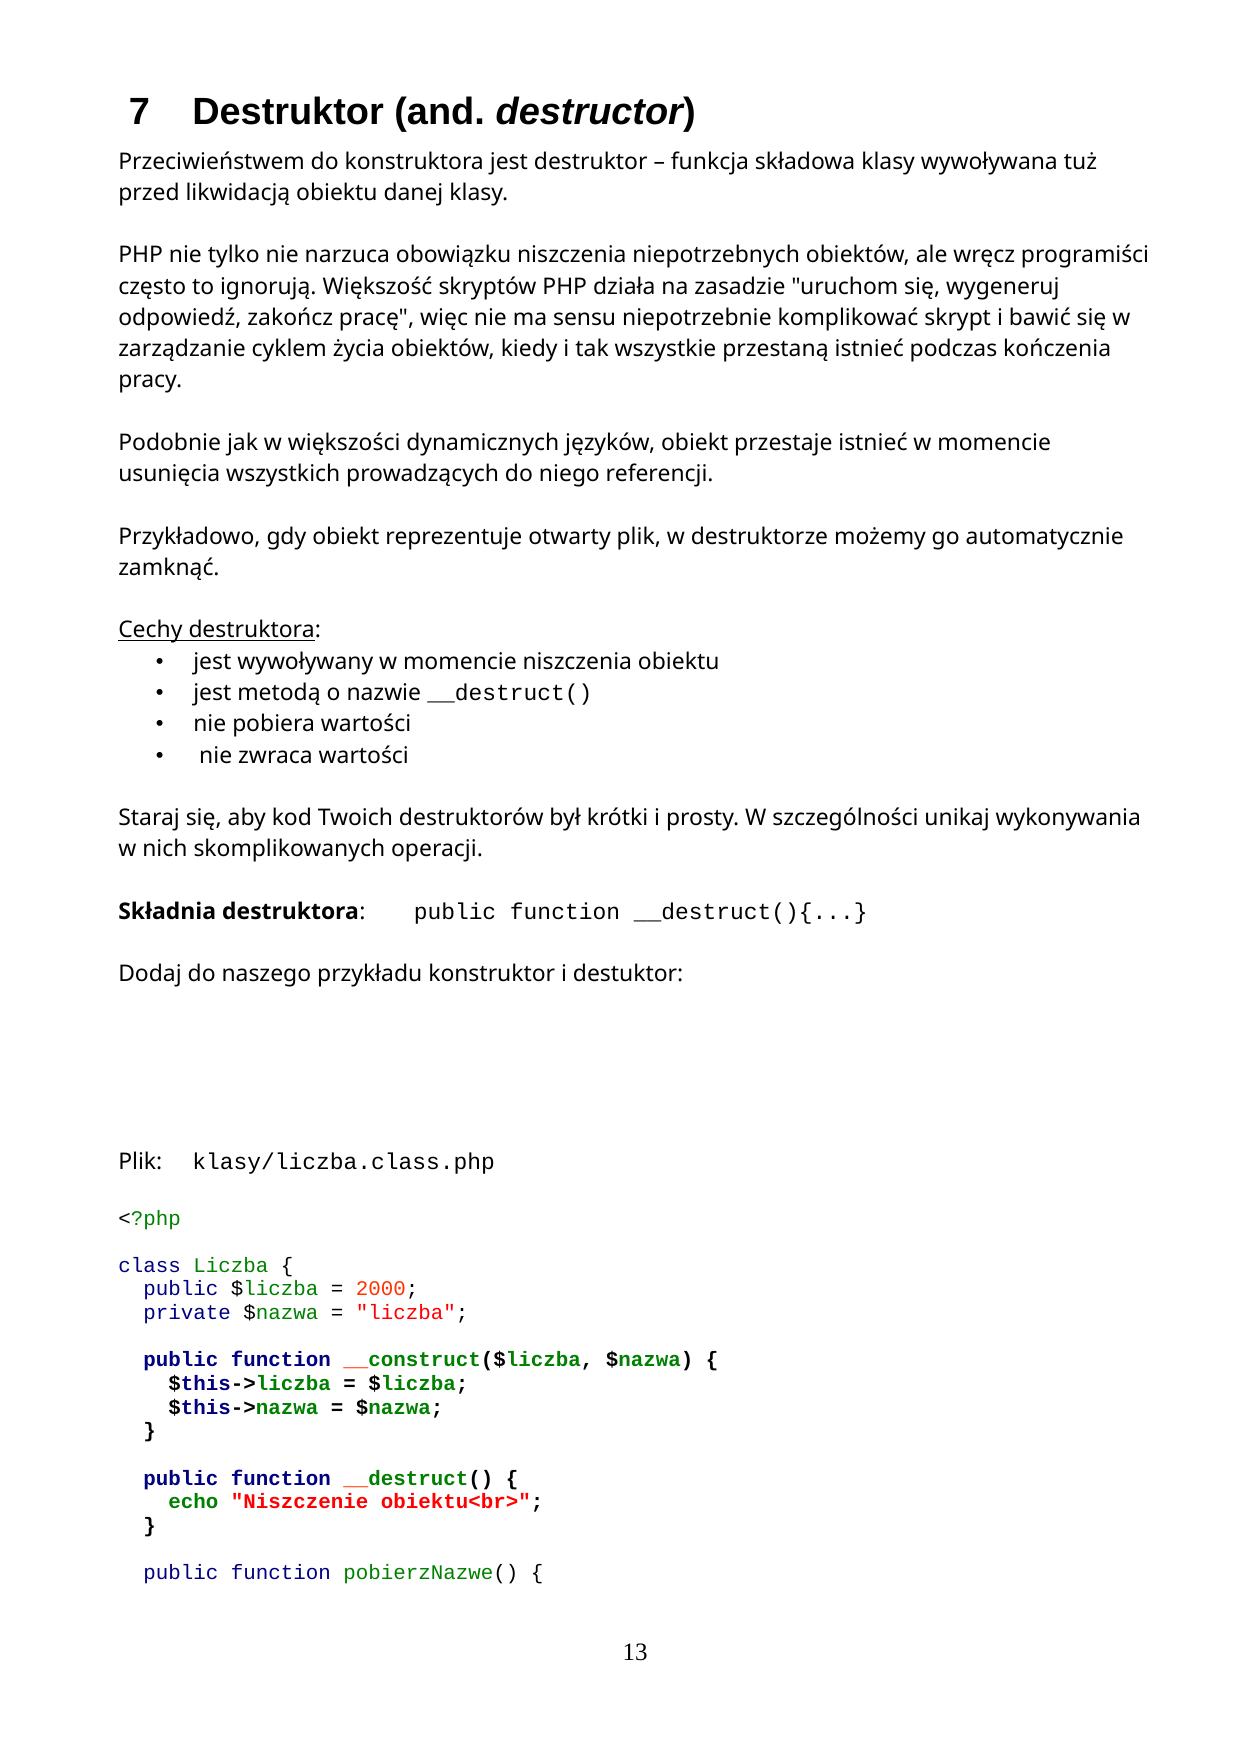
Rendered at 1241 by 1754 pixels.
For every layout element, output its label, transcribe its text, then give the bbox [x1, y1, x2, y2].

text } [118, 1515, 1152, 1538]
text public function __construct($liczba, $nazwa) { [118, 1349, 1152, 1373]
text <?php [118, 1207, 1152, 1231]
text echo "Niszczenie obiektu<br>"; [118, 1491, 1152, 1515]
text public function __destruct() { [118, 1468, 1152, 1491]
list jest metodą o nazwie __destruct() [156, 676, 1152, 707]
subtitle Destruktor (and. destructor) [118, 88, 1152, 132]
text Cechy destruktora: [118, 613, 1152, 645]
text Staraj się, aby kod Twoich destruktorów był krótki i prosty. W szczególności unikaj wykonywania w nich skomplikowanych operacji. [118, 801, 1152, 863]
text Dodaj do naszego przykładu konstruktor i destuktor: [118, 957, 1152, 989]
text Przeciwieństwem do konstruktora jest destruktor – funkcja składowa klasy wywoływana tuż przed likwidacją obiektu danej klasy. [118, 145, 1152, 207]
text class Liczba { [118, 1255, 1152, 1278]
text PHP nie tylko nie narzuca obowiązku niszczenia niepotrzebnych obiektów, ale wręcz programiści często to ignorują. Większość skryptów PHP działa na zasadzie "uruchom się, wygeneruj odpowiedź, zakończ pracę", więc nie ma sensu niepotrzebnie komplikować skrypt i bawić się w zarządzanie cyklem życia obiektów, kiedy i tak wszystkie przestaną istnieć podczas kończenia pracy. [118, 238, 1152, 395]
text public function pobierzNazwe() { [118, 1562, 1152, 1586]
text Przykładowo, gdy obiekt reprezentuje otwarty plik, w destruktorze możemy go automatycznie zamknąć. [118, 520, 1152, 582]
list jest wywoływany w momencie niszczenia obiektu [156, 645, 1152, 676]
text Plik: klasy/liczba.class.php [118, 1145, 1152, 1176]
text $this->liczba = $liczba; [118, 1373, 1152, 1397]
text private $nazwa = "liczba"; [118, 1302, 1152, 1326]
text Podobnie jak w większości dynamicznych języków, obiekt przestaje istnieć w momencie usunięcia wszystkich prowadzących do niego referencji. [118, 426, 1152, 488]
text Składnia destruktora: public function __destruct(){...} [118, 895, 1152, 926]
list nie zwraca wartości [156, 738, 1152, 770]
text public $liczba = 2000; [118, 1278, 1152, 1302]
text } [118, 1420, 1152, 1444]
text $this->nazwa = $nazwa; [118, 1397, 1152, 1420]
list nie pobiera wartości [156, 707, 1152, 738]
